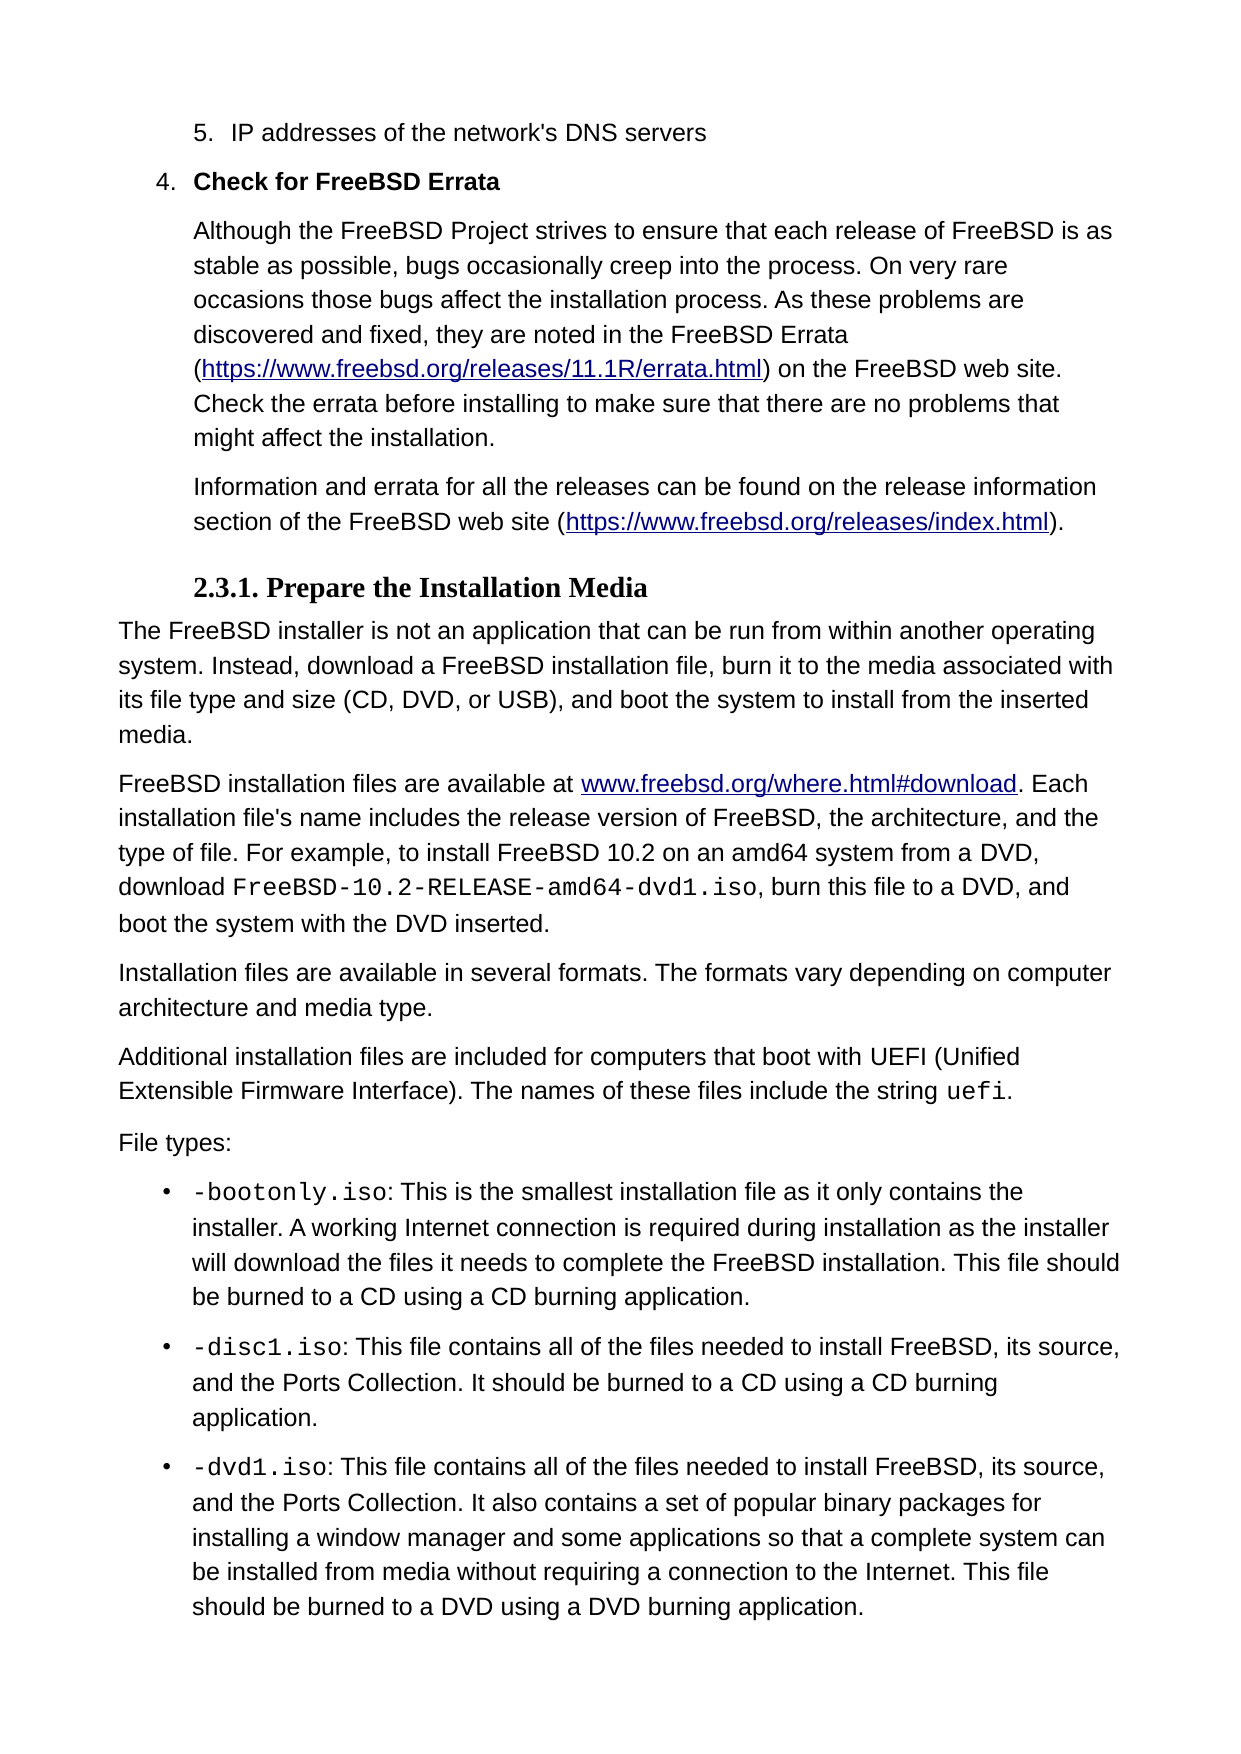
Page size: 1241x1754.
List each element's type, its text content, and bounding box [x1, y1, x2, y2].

list Information and errata for all the releases can be found on the release information section of the FreeBSD web site (https://www.freebsd.org/releases/index.html). [156, 472, 1122, 535]
subtitle 2.3.1. Prepare the Installation Media [118, 570, 1122, 604]
text The FreeBSD installer is not an application that can be run from within another operating system. Instead, download a FreeBSD installation file, burn it to the media associated with its file type and size (CD, DVD, or USB), and boot the system to install from the inserted media. [118, 616, 1122, 748]
text FreeBSD installation files are available at www.freebsd.org/where.html#download. Each installation file's name includes the release version of FreeBSD, the architecture, and the type of file. For example, to install FreeBSD 10.2 on an amd64 system from a DVD, download FreeBSD-10.2-RELEASE-amd64-dvd1.iso, burn this file to a DVD, and boot the system with the DVD inserted. [118, 769, 1122, 938]
list IP addresses of the network's DNS servers [193, 118, 1122, 147]
text File types: [118, 1128, 1122, 1156]
list -dvd1.iso: This file contains all of the files needed to install FreeBSD, its source, and the Ports Collection. It also contains a set of popular binary packages for installing a window manager and some applications so that a complete system can be installed from media without requiring a connection to the Internet. This file should be burned to a DVD using a DVD burning application. [162, 1452, 1122, 1621]
list Check for FreeBSD Errata [156, 167, 1122, 196]
list Although the FreeBSD Project strives to ensure that each release of FreeBSD is as stable as possible, bugs occasionally creep into the process. On very rare occasions those bugs affect the installation process. As these problems are discovered and fixed, they are noted in the FreeBSD Errata (https://www.freebsd.org/releases/11.1R/errata.html) on the FreeBSD web site. Check the errata before installing to make sure that there are no problems that might affect the installation. [156, 216, 1122, 452]
text Additional installation files are included for computers that boot with UEFI (Unified Extensible Firmware Interface). The names of these files include the string uefi. [118, 1042, 1122, 1107]
list -bootonly.iso: This is the smallest installation file as it only contains the installer. A working Internet connection is required during installation as the installer will download the files it needs to complete the FreeBSD installation. This file should be burned to a CD using a CD burning application. [162, 1177, 1122, 1311]
list -disc1.iso: This file contains all of the files needed to install FreeBSD, its source, and the Ports Collection. It should be burned to a CD using a CD burning application. [162, 1331, 1122, 1431]
text Installation files are available in several formats. The formats vary depending on computer architecture and media type. [118, 958, 1122, 1021]
